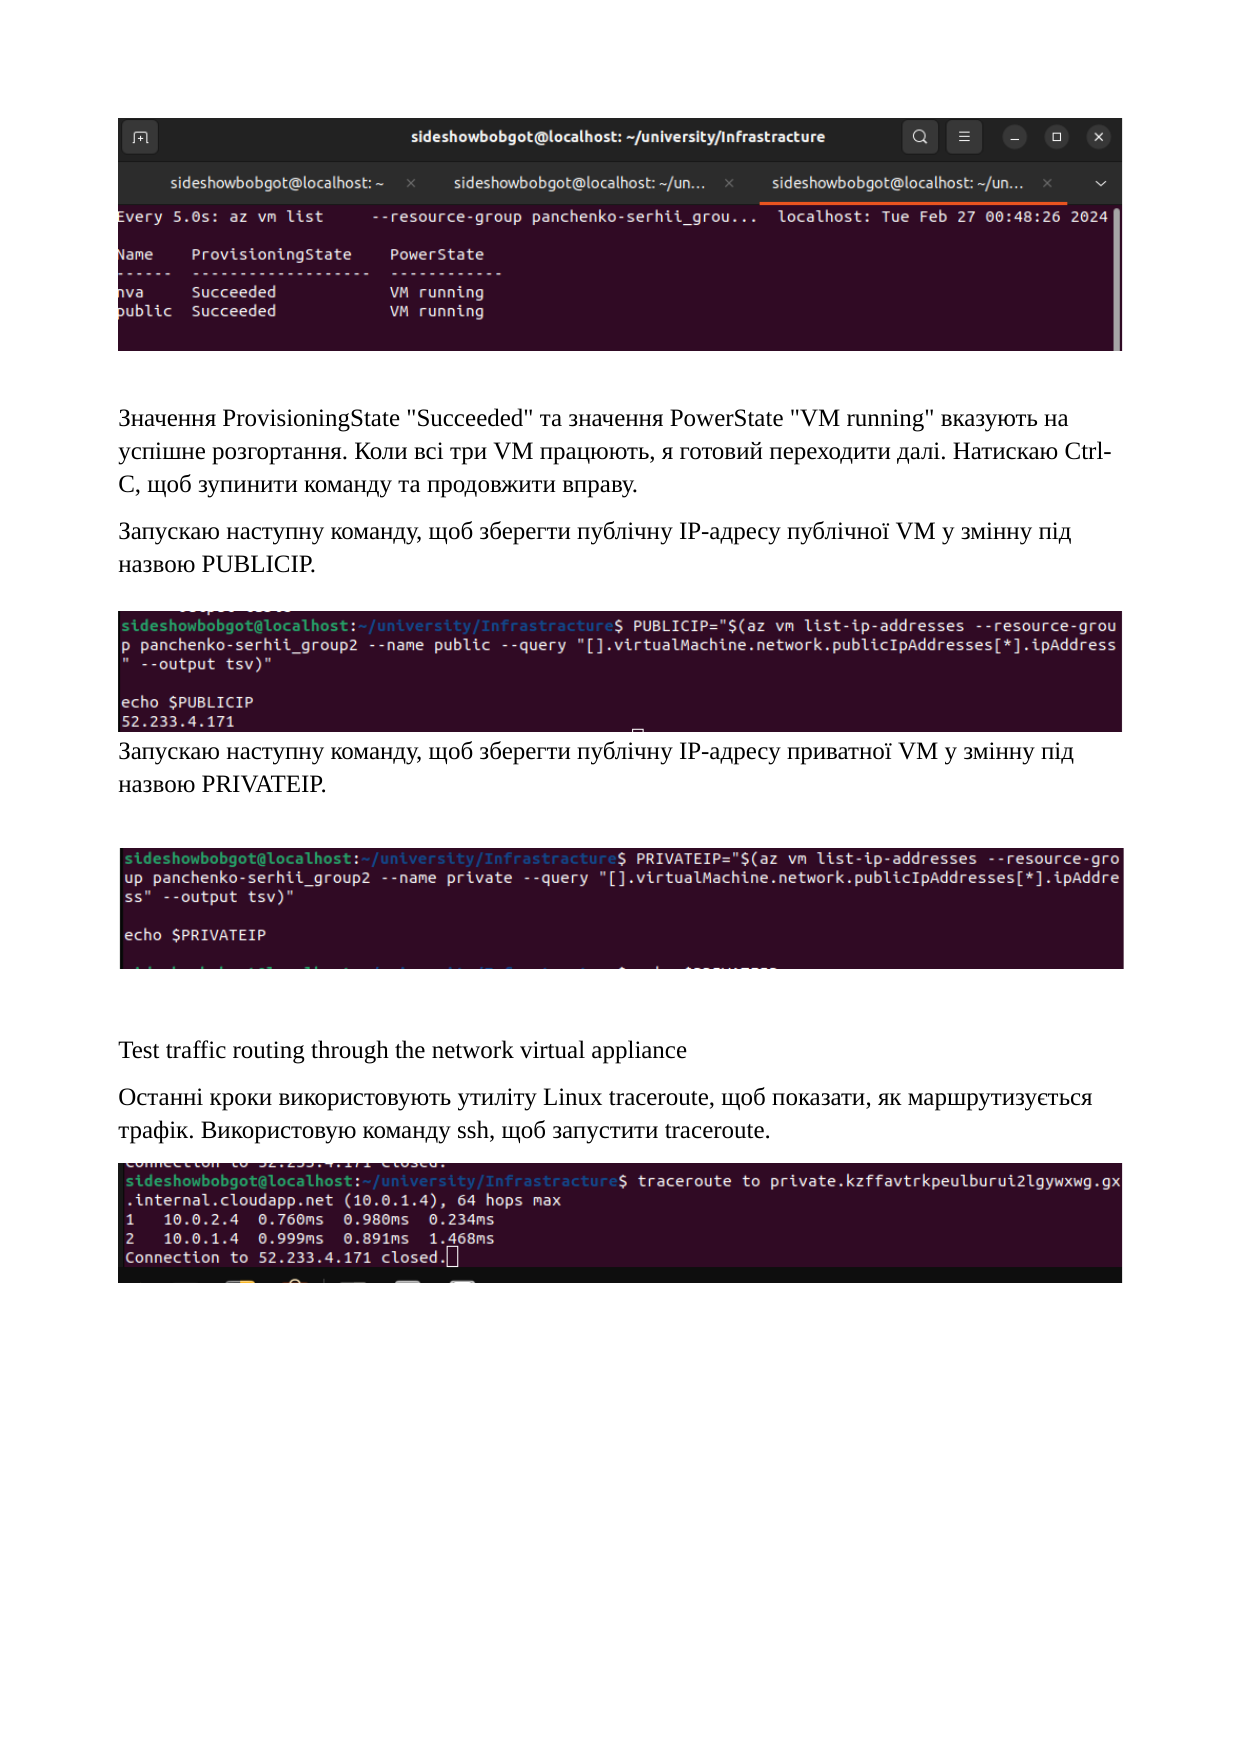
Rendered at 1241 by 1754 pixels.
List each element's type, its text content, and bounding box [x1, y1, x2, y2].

picture [119, 848, 1124, 969]
text Значення ProvisioningState "Succeeded" та значення PowerState "VM running" вказують на успішне розгортання. Коли всі три VM працюють, я готовий переходити далі. Натискаю Ctrl-C, щоб зупинити команду та продовжити вправу. [118, 403, 1122, 498]
text Останні кроки використовують утиліту Linux traceroute, щоб показати, як маршрутизується трафік. Використовую команду ssh, щоб запустити traceroute. [118, 1082, 1122, 1144]
picture [118, 118, 1123, 351]
text Запускаю наступну команду, щоб зберегти публічну IP-адресу публічної VM у змінну під назвою PUBLICIP. [118, 516, 1122, 611]
picture [118, 611, 1123, 732]
picture [118, 1163, 1123, 1283]
text Запускаю наступну команду, щоб зберегти публічну IP-адресу приватної VM у змінну під назвою PRIVATEIP. Test traffic routing through the network virtual appliance [118, 732, 1122, 1063]
